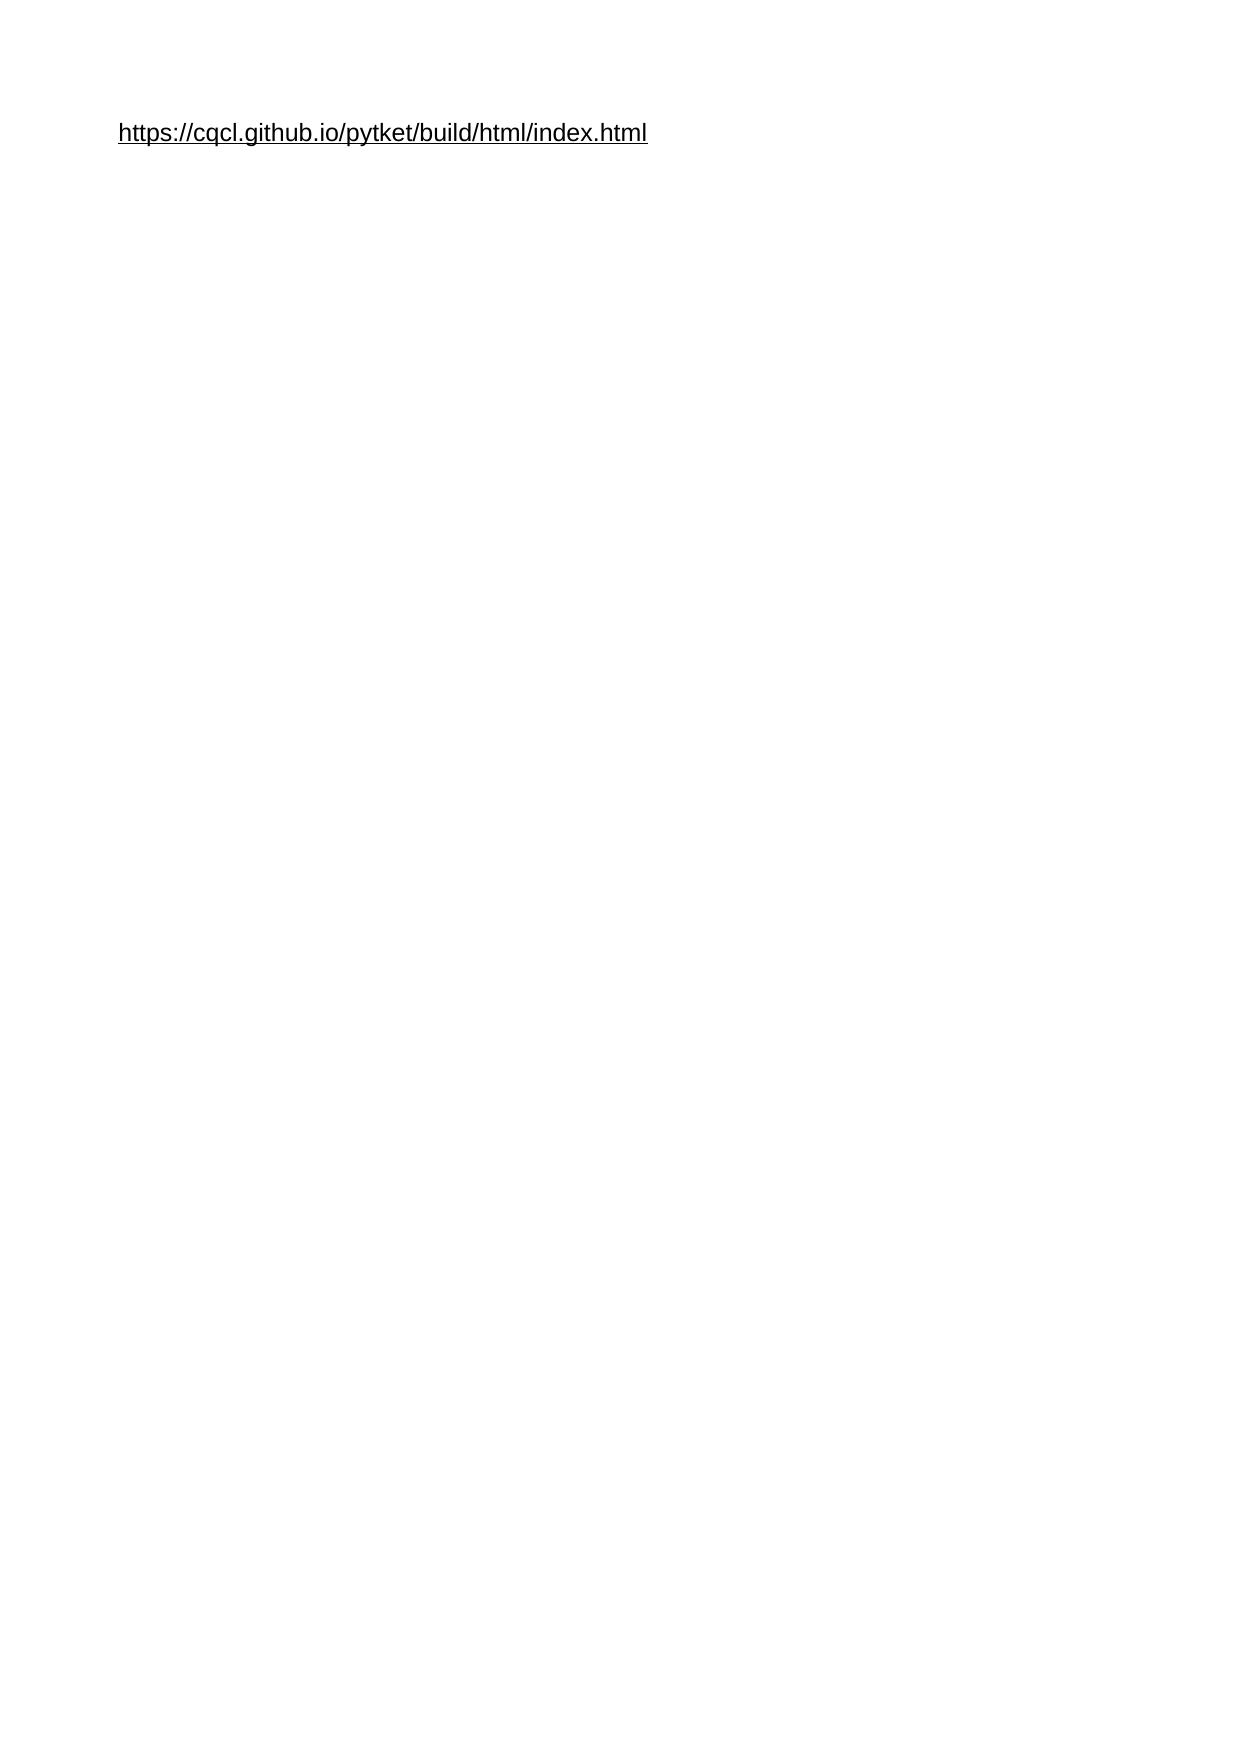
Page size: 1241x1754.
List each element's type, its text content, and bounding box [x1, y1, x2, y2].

text https://cqcl.github.io/pytket/build/html/index.html [118, 118, 1122, 147]
